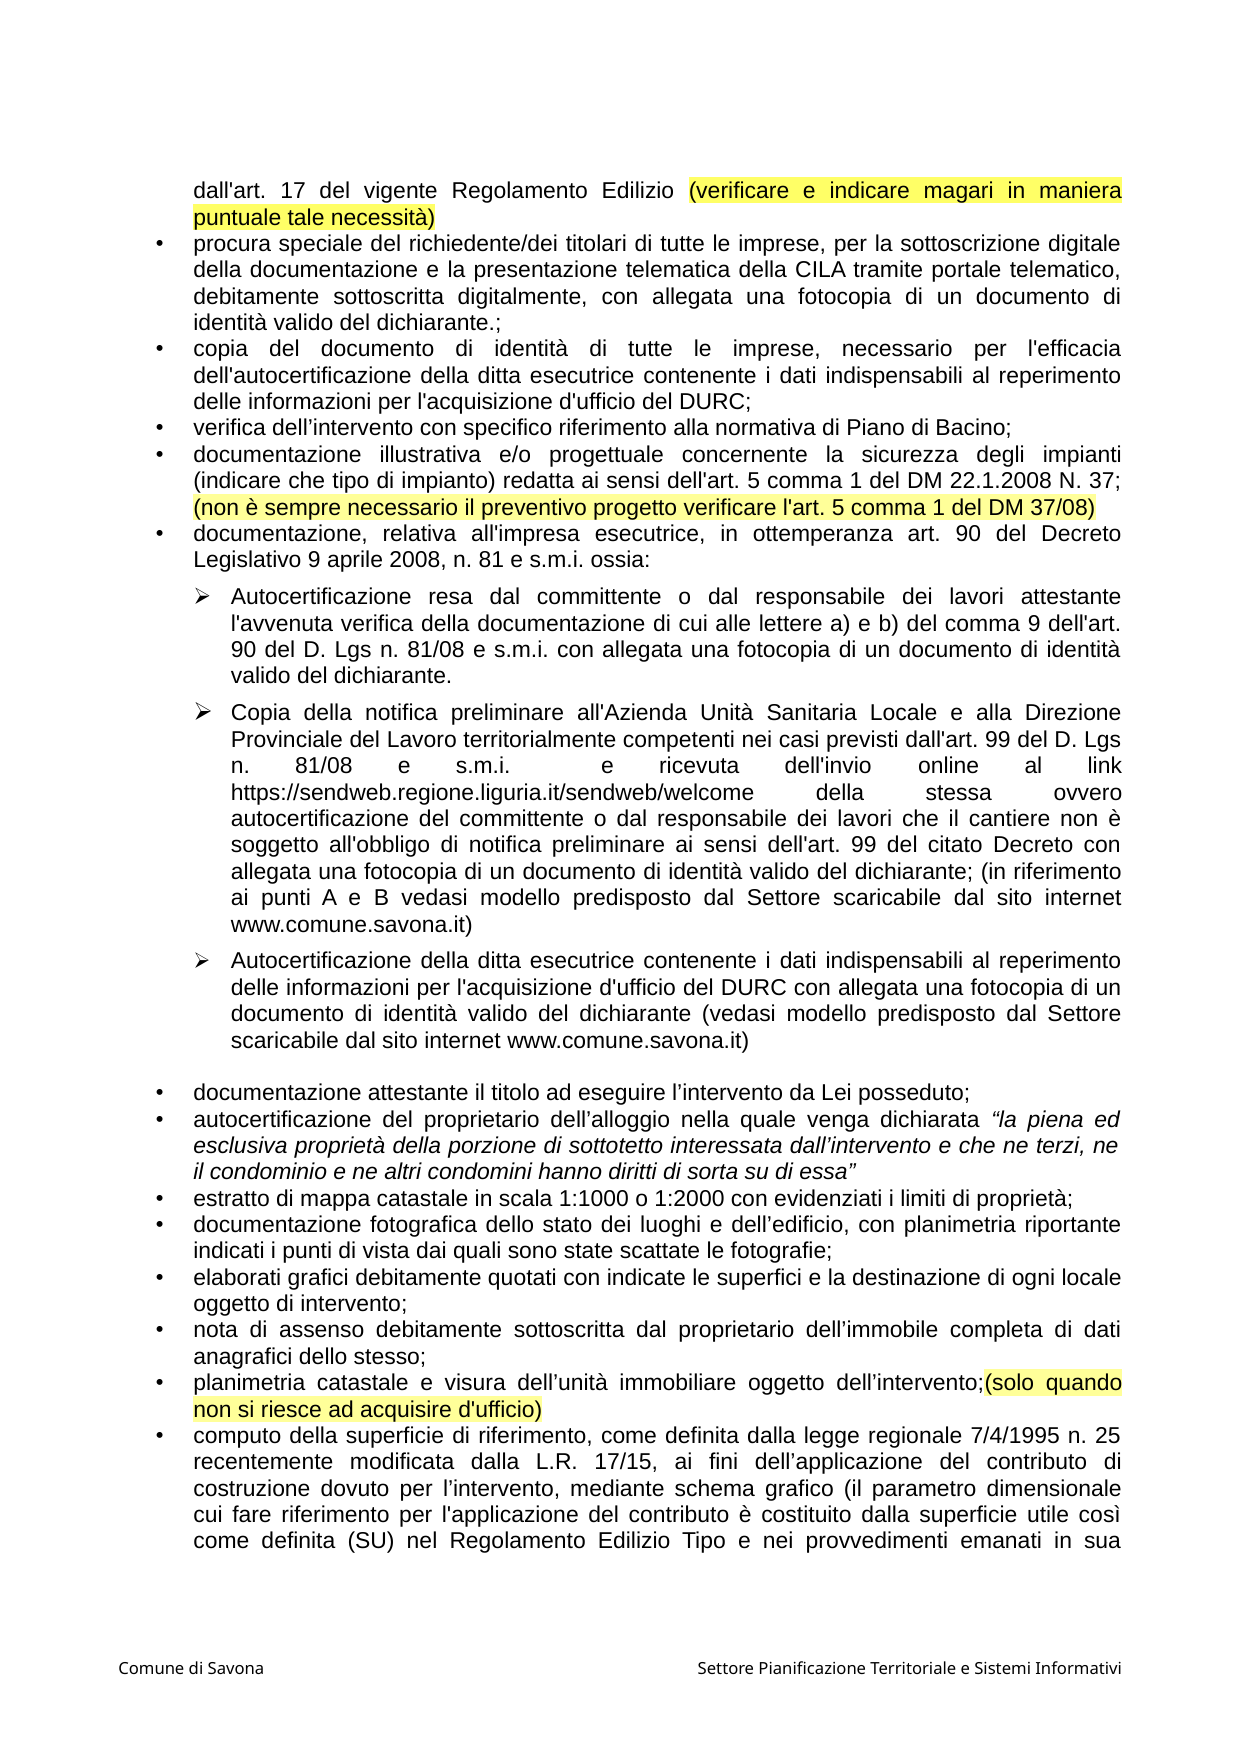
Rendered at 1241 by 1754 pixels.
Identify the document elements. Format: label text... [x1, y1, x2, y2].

list dall'art. 17 del vigente Regolamento Edilizio (verificare e indicare magari in maniera puntuale tale necessità) [156, 177, 1122, 230]
list documentazione attestante il titolo ad eseguire l’intervento da Lei posseduto; [156, 1079, 1122, 1106]
list procura speciale del richiedente/dei titolari di tutte le imprese, per la sottoscrizione digitale della documentazione e la presentazione telematica della CILA tramite portale telematico, debitamente sottoscritta digitalmente, con allegata una fotocopia di un documento di identità valido del dichiarante.; [156, 230, 1122, 335]
list autocertificazione del proprietario dell’alloggio nella quale venga dichiarata “la piena ed esclusiva proprietà della porzione di sottotetto interessata dall’intervento e che ne terzi, ne il condominio e ne altri condomini hanno diritti di sorta su di essa” [156, 1106, 1122, 1185]
list computo della superficie di riferimento, come definita dalla legge regionale 7/4/1995 n. 25 recentemente modificata dalla L.R. 17/15, ai fini dell’applicazione del contributo di costruzione dovuto per l’intervento, mediante schema grafico (il parametro dimensionale cui fare riferimento per l'applicazione del contributo è costituito dalla superficie utile così come definita (SU) nel Regolamento Edilizio Tipo e nei provvedimenti emanati in sua [156, 1422, 1122, 1554]
list planimetria catastale e visura dell’unità immobiliare oggetto dell’intervento;(solo quando non si riesce ad acquisire d'ufficio) [156, 1369, 1122, 1422]
list documentazione, relativa all'impresa esecutrice, in ottemperanza art. 90 del Decreto Legislativo 9 aprile 2008, n. 81 e s.m.i. ossia: [156, 520, 1122, 572]
list elaborati grafici debitamente quotati con indicate le superfici e la destinazione di ogni locale oggetto di intervento; [156, 1264, 1122, 1316]
list Autocertificazione resa dal committente o dal responsabile dei lavori attestante l'avvenuta verifica della documentazione di cui alle lettere a) e b) del comma 9 dell'art. 90 del D. Lgs n. 81/08 e s.m.i. con allegata una fotocopia di un documento di identità valido del dichiarante. [193, 583, 1122, 688]
list Autocertificazione della ditta esecutrice contenente i dati indispensabili al reperimento delle informazioni per l'acquisizione d'ufficio del DURC con allegata una fotocopia di un documento di identità valido del dichiarante (vedasi modello predisposto dal Settore scaricabile dal sito internet www.comune.savona.it) [193, 947, 1122, 1053]
list documentazione fotografica dello stato dei luoghi e dell’edificio, con planimetria riportante indicati i punti di vista dai quali sono state scattate le fotografie; [156, 1211, 1122, 1264]
list estratto di mappa catastale in scala 1:1000 o 1:2000 con evidenziati i limiti di proprietà; [156, 1185, 1122, 1211]
list copia del documento di identità di tutte le imprese, necessario per l'efficacia dell'autocertificazione della ditta esecutrice contenente i dati indispensabili al reperimento delle informazioni per l'acquisizione d'ufficio del DURC; [156, 335, 1122, 414]
list documentazione illustrativa e/o progettuale concernente la sicurezza degli impianti (indicare che tipo di impianto) redatta ai sensi dell'art. 5 comma 1 del DM 22.1.2008 N. 37; (non è sempre necessario il preventivo progetto verificare l'art. 5 comma 1 del DM 37/08) [156, 441, 1122, 520]
list Copia della notifica preliminare all'Azienda Unità Sanitaria Locale e alla Direzione Provinciale del Lavoro territorialmente competenti nei casi previsti dall'art. 99 del D. Lgs n. 81/08 e s.m.i. e ricevuta dell'invio online al link https://sendweb.regione.liguria.it/sendweb/welcome della stessa ovvero autocertificazione del committente o dal responsabile dei lavori che il cantiere non è soggetto all'obbligo di notifica preliminare ai sensi dell'art. 99 del citato Decreto con allegata una fotocopia di un documento di identità valido del dichiarante; (in riferimento ai punti A e B vedasi modello predisposto dal Settore scaricabile dal sito internet www.comune.savona.it) [193, 699, 1122, 937]
list verifica dell’intervento con specifico riferimento alla normativa di Piano di Bacino; [156, 414, 1122, 441]
list nota di assenso debitamente sottoscritta dal proprietario dell’immobile completa di dati anagrafici dello stesso; [156, 1316, 1122, 1369]
